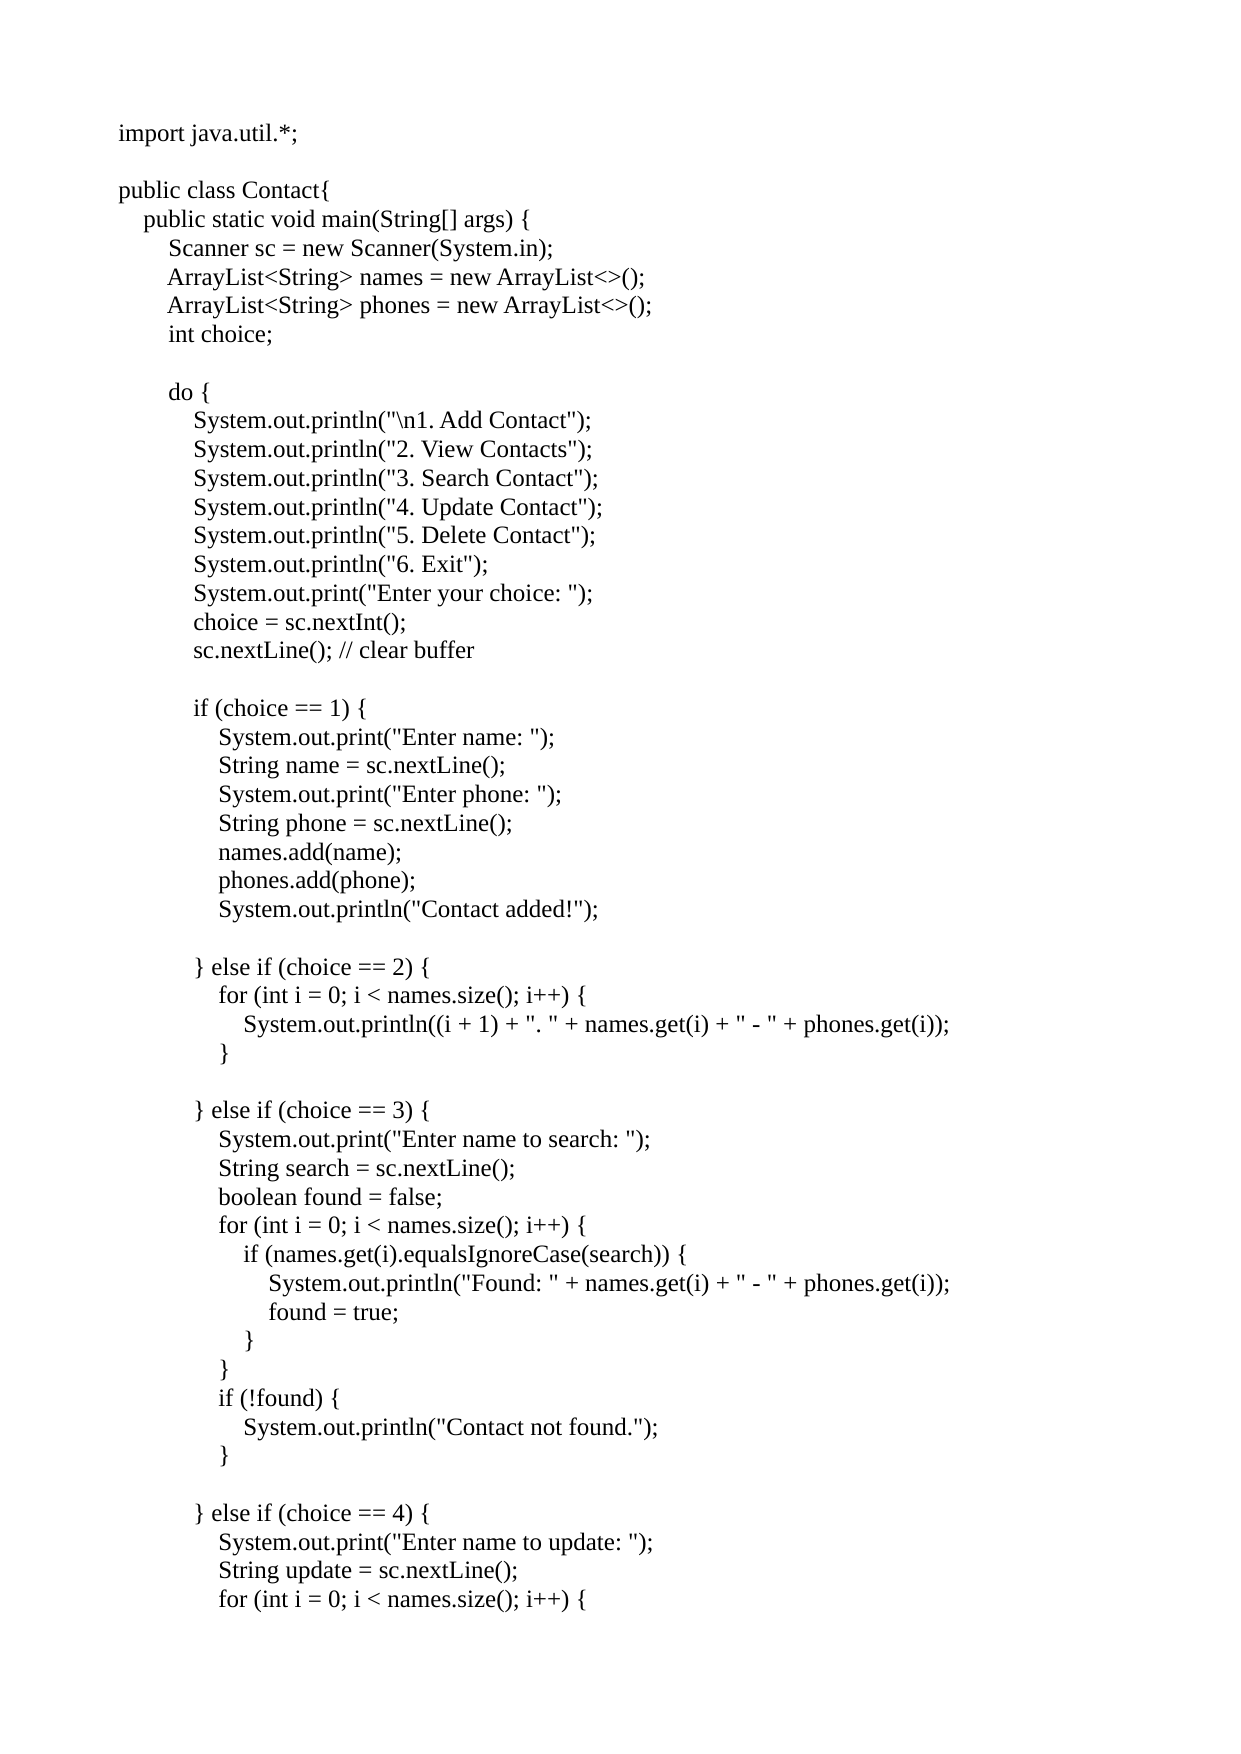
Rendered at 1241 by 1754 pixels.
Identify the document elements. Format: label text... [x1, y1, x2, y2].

text System.out.print("Enter name to search: "); [118, 1124, 1122, 1153]
text phones.add(phone); [118, 866, 1122, 894]
text System.out.println("\n1. Add Contact"); [118, 406, 1122, 434]
text System.out.print("Enter your choice: "); [118, 578, 1122, 607]
text ArrayList<String> names = new ArrayList<>(); [118, 262, 1122, 291]
text } else if (choice == 4) { [118, 1498, 1122, 1527]
text sc.nextLine(); // clear buffer [118, 636, 1122, 664]
text System.out.print("Enter name: "); [118, 722, 1122, 751]
text System.out.print("Enter phone: "); [118, 779, 1122, 808]
text } [118, 1441, 1122, 1469]
text public static void main(String[] args) { [118, 204, 1122, 233]
text found = true; [118, 1297, 1122, 1326]
text System.out.print("Enter name to update: "); [118, 1527, 1122, 1556]
text System.out.println("2. View Contacts"); [118, 434, 1122, 463]
text } [118, 1354, 1122, 1383]
text public class Contact{ [118, 176, 1122, 204]
text names.add(name); [118, 837, 1122, 866]
text } else if (choice == 3) { [118, 1096, 1122, 1124]
text System.out.println("Contact added!"); [118, 894, 1122, 923]
text String phone = sc.nextLine(); [118, 808, 1122, 837]
text for (int i = 0; i < names.size(); i++) { [118, 981, 1122, 1009]
text } [118, 1326, 1122, 1354]
text System.out.println("3. Search Contact"); [118, 463, 1122, 492]
text String update = sc.nextLine(); [118, 1556, 1122, 1584]
text ArrayList<String> phones = new ArrayList<>(); [118, 291, 1122, 319]
text int choice; [118, 319, 1122, 348]
text } else if (choice == 2) { [118, 952, 1122, 981]
text String name = sc.nextLine(); [118, 751, 1122, 779]
text } [118, 1038, 1122, 1067]
text System.out.println("5. Delete Contact"); [118, 521, 1122, 549]
text System.out.println("Contact not found."); [118, 1412, 1122, 1441]
text Scanner sc = new Scanner(System.in); [118, 233, 1122, 262]
text String search = sc.nextLine(); [118, 1153, 1122, 1182]
text do { [118, 377, 1122, 406]
text import java.util.*; [118, 118, 1122, 147]
text if (names.get(i).equalsIgnoreCase(search)) { [118, 1239, 1122, 1268]
text System.out.println("Found: " + names.get(i) + " - " + phones.get(i)); [118, 1268, 1122, 1297]
text System.out.println((i + 1) + ". " + names.get(i) + " - " + phones.get(i)); [118, 1009, 1122, 1038]
text for (int i = 0; i < names.size(); i++) { [118, 1211, 1122, 1239]
text if (choice == 1) { [118, 693, 1122, 722]
text choice = sc.nextInt(); [118, 607, 1122, 636]
text for (int i = 0; i < names.size(); i++) { [118, 1584, 1122, 1613]
text System.out.println("6. Exit"); [118, 549, 1122, 578]
text System.out.println("4. Update Contact"); [118, 492, 1122, 521]
text if (!found) { [118, 1383, 1122, 1412]
text boolean found = false; [118, 1182, 1122, 1211]
